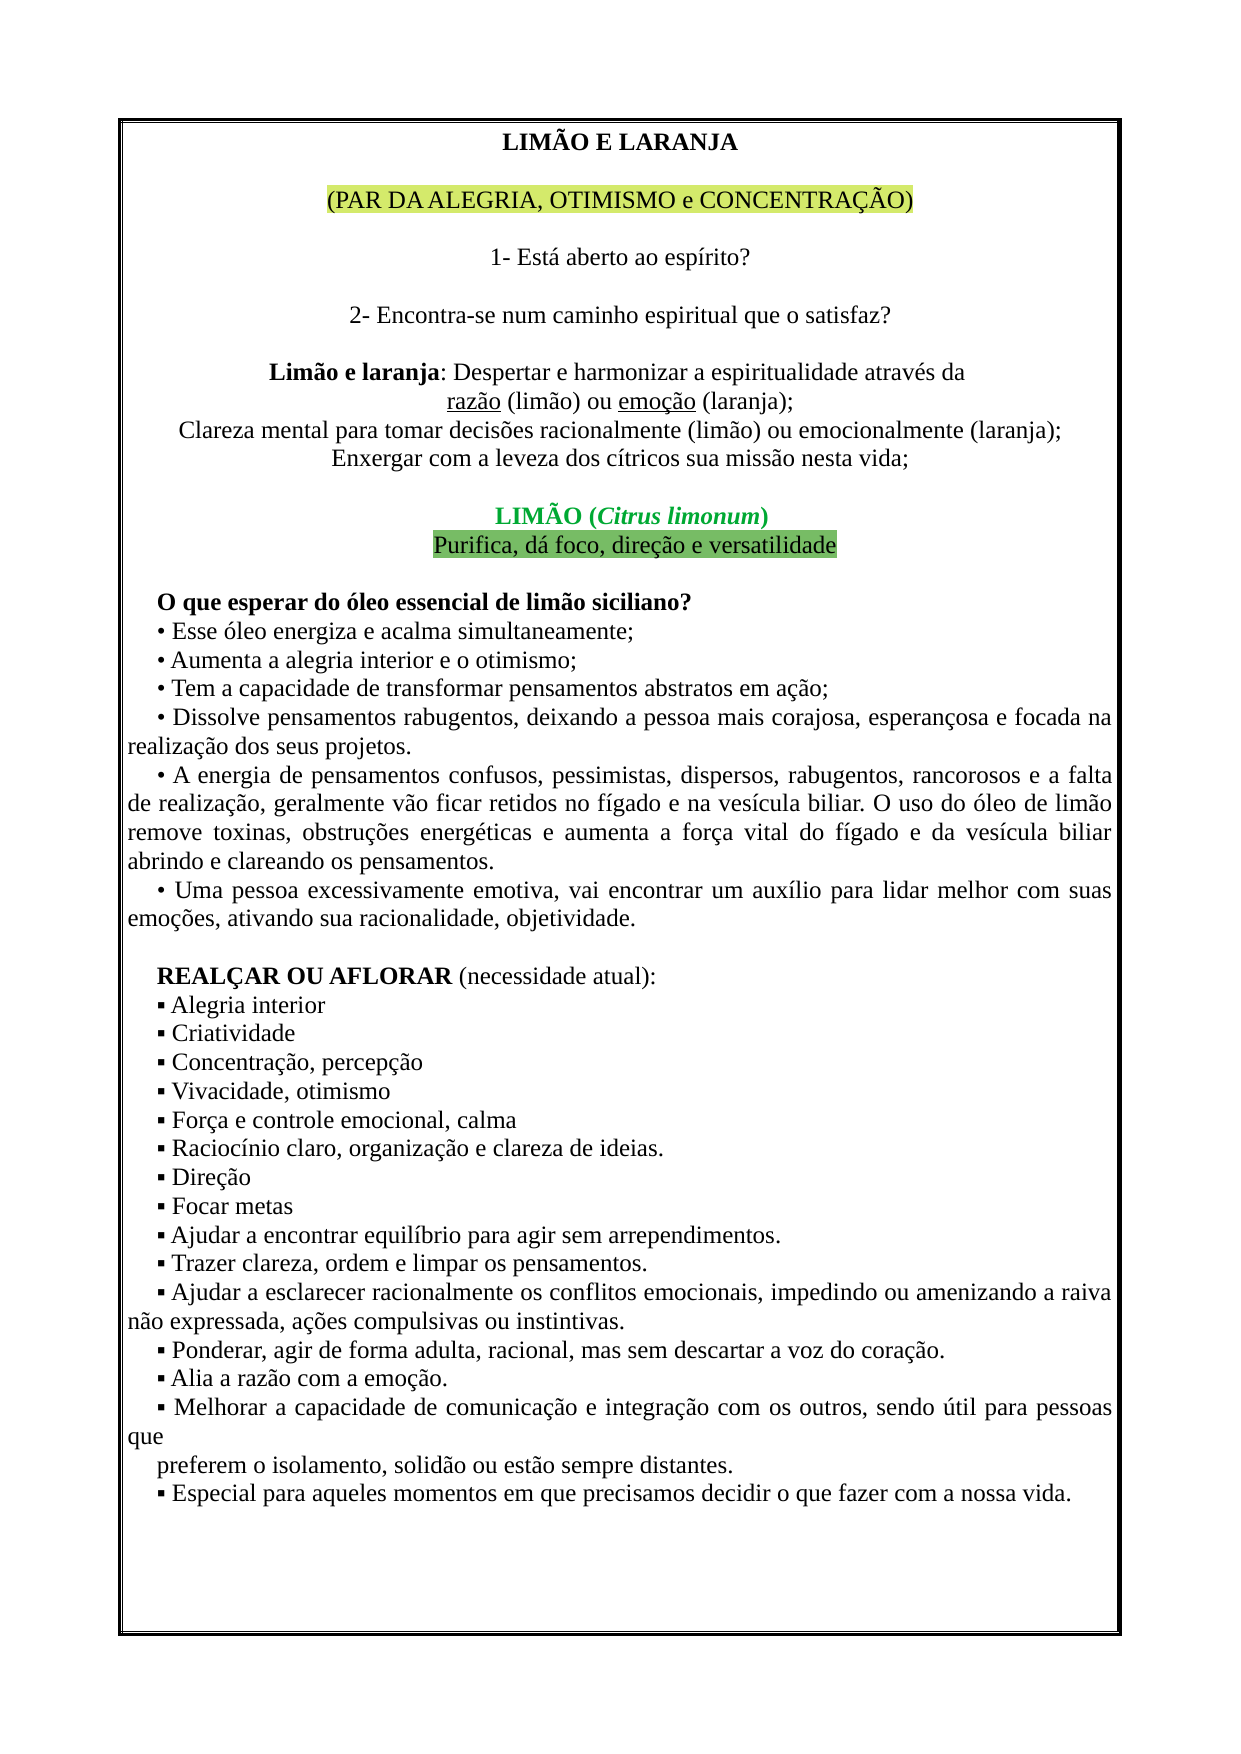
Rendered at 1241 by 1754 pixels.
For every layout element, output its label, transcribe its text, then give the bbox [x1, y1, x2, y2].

text ▪ Ajudar a encontrar equilíbrio para agir sem arrependimentos. [127, 1220, 1113, 1248]
text ▪ Alia a razão com a emoção. [127, 1363, 1113, 1392]
text ▪ Trazer clareza, ordem e limpar os pensamentos. [127, 1248, 1113, 1277]
text Limão e laranja: Despertar e harmonizar a espiritualidade através da [127, 357, 1113, 386]
text preferem o isolamento, solidão ou estão sempre distantes. [127, 1450, 1113, 1478]
text LIMÃO E LARANJA [127, 127, 1113, 156]
text ▪ Focar metas [127, 1191, 1113, 1220]
text Enxergar com a leveza dos cítricos sua missão nesta vida; [127, 443, 1113, 472]
text ▪ Vivacidade, otimismo [127, 1076, 1113, 1105]
text ▪ Ajudar a esclarecer racionalmente os conflitos emocionais, impedindo ou amenizando a raiva não expressada, ações compulsivas ou instintivas. [127, 1277, 1113, 1335]
text • Esse óleo energiza e acalma simultaneamente; [127, 616, 1113, 645]
text ▪ Raciocínio claro, organização e clareza de ideias. [127, 1133, 1113, 1162]
text ▪ Ponderar, agir de forma adulta, racional, mas sem descartar a voz do coração. [127, 1335, 1113, 1363]
text ▪ Melhorar a capacidade de comunicação e integração com os outros, sendo útil para pessoas que [127, 1392, 1113, 1450]
text • Aumenta a alegria interior e o otimismo; [127, 645, 1113, 673]
text ▪ Especial para aqueles momentos em que precisamos decidir o que fazer com a nossa vida. [127, 1478, 1113, 1507]
text 2- Encontra-se num caminho espiritual que o satisfaz? [127, 300, 1113, 328]
text (PAR DA ALEGRIA, OTIMISMO e CONCENTRAÇÃO) [127, 185, 1113, 213]
text • Uma pessoa excessivamente emotiva, vai encontrar um auxílio para lidar melhor com suas emoções, ativando sua racionalidade, objetividade. [127, 875, 1113, 932]
text Purifica, dá foco, direção e versatilidade [127, 530, 1113, 558]
text ▪ Concentração, percepção [127, 1047, 1113, 1076]
text ▪ Alegria interior [127, 990, 1113, 1018]
text • Dissolve pensamentos rabugentos, deixando a pessoa mais corajosa, esperançosa e focada na realização dos seus projetos. [127, 702, 1113, 760]
text Clareza mental para tomar decisões racionalmente (limão) ou emocionalmente (laranja); [127, 415, 1113, 443]
text ▪ Força e controle emocional, calma [127, 1105, 1113, 1133]
text REALÇAR OU AFLORAR (necessidade atual): [127, 961, 1113, 990]
text razão (limão) ou emoção (laranja); [127, 386, 1113, 415]
text 1- Está aberto ao espírito? [127, 242, 1113, 271]
text ▪ Direção [127, 1162, 1113, 1191]
text LIMÃO (Citrus limonum) [127, 501, 1113, 530]
text ▪ Criatividade [127, 1018, 1113, 1047]
text • Tem a capacidade de transformar pensamentos abstratos em ação; [127, 673, 1113, 702]
text • A energia de pensamentos confusos, pessimistas, dispersos, rabugentos, rancorosos e a falta de realização, geralmente vão ficar retidos no fígado e na vesícula biliar. O uso do óleo de limão remove toxinas, obstruções energéticas e aumenta a força vital do fígado e da vesícula biliar abrindo e clareando os pensamentos. [127, 760, 1113, 875]
text O que esperar do óleo essencial de limão siciliano? [127, 587, 1113, 616]
